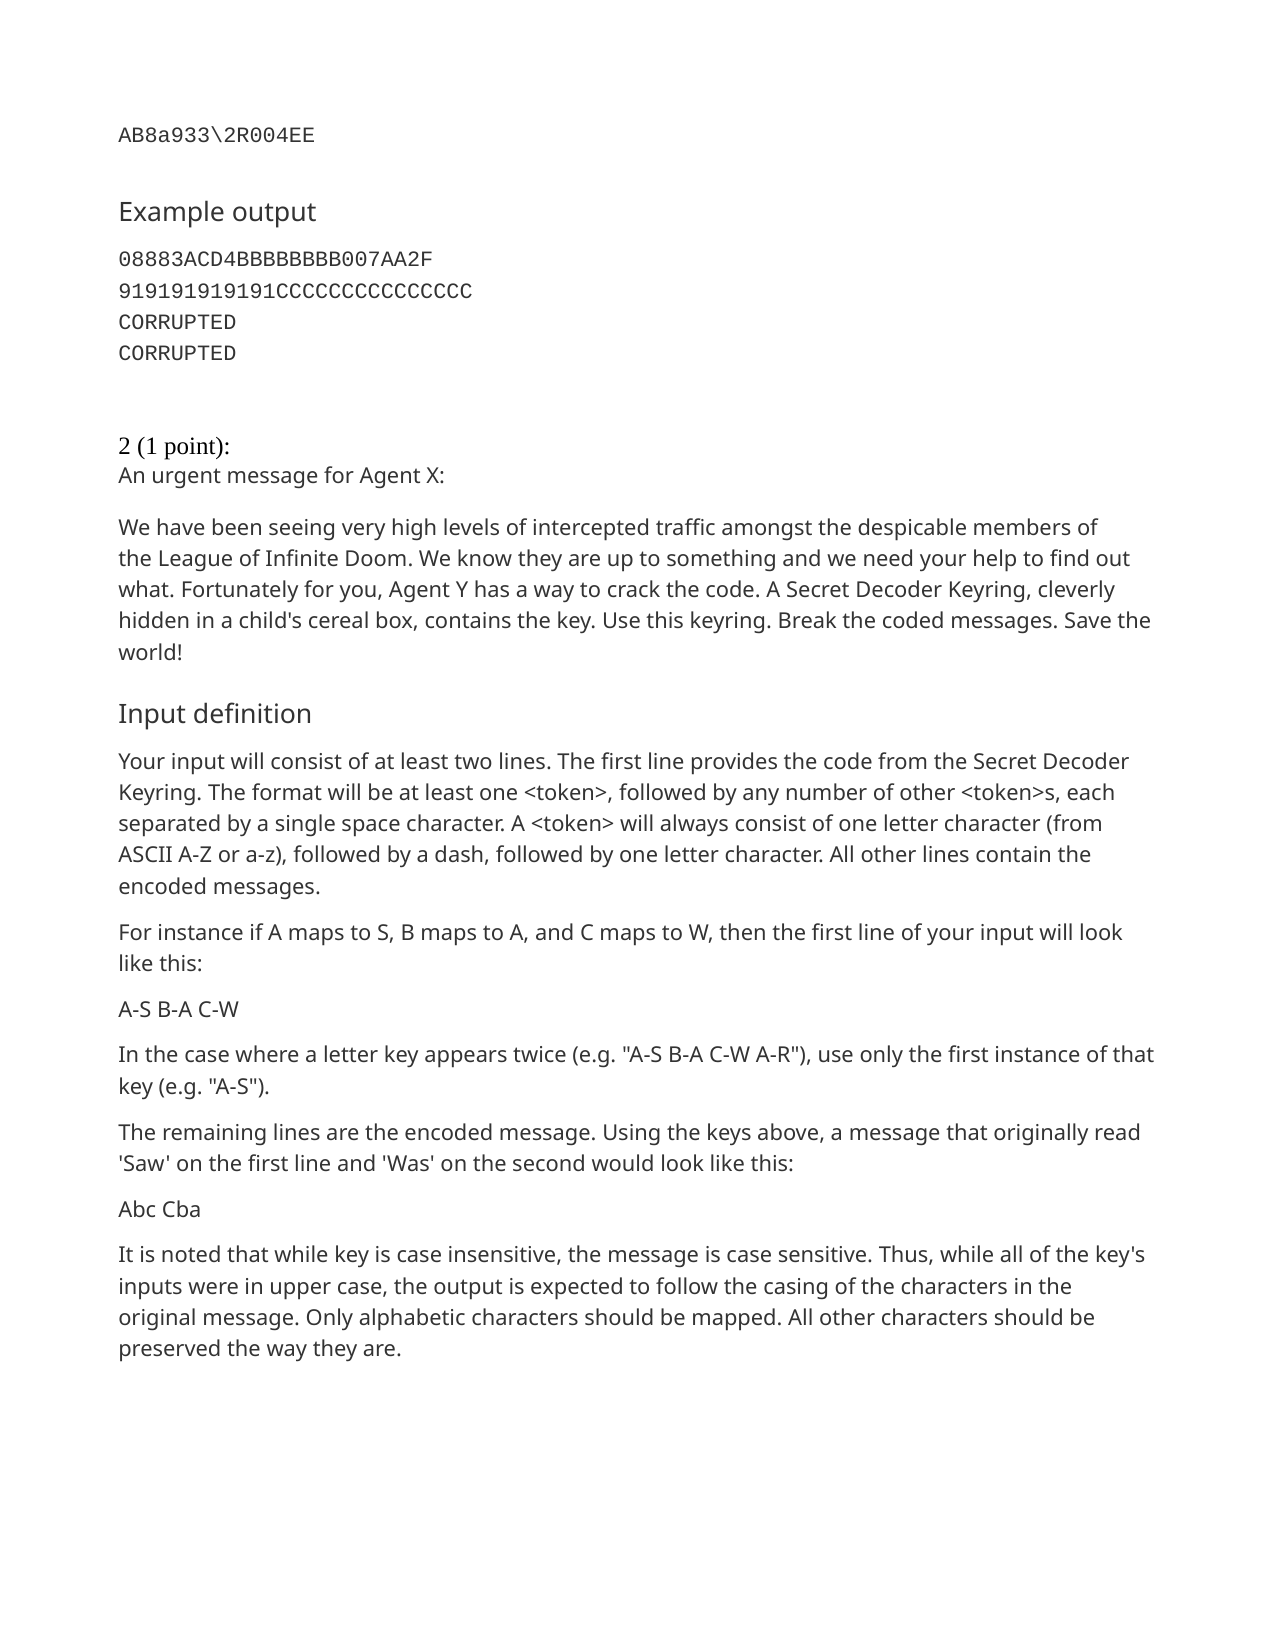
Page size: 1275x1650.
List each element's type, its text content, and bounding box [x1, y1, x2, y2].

text 2 (1 point): [118, 431, 1157, 460]
text CORRUPTED [118, 304, 1157, 336]
subtitle Input definition [118, 696, 1157, 732]
text CORRUPTED [118, 336, 1157, 367]
text We have been seeing very high levels of intercepted traffic amongst the despicable members of the League of Infinite Doom. We know they are up to something and we need your help to find out what. Fortunately for you, Agent Y has a way to crack the code. A Secret Decoder Keyring, cleverly hidden in a child's cereal box, contains the key. Use this keyring. Break the coded messages. Save the world! [118, 510, 1157, 666]
text For instance if A maps to S, B maps to A, and C maps to W, then the first line of your input will look like this: [118, 915, 1157, 977]
subtitle Example output [118, 193, 1157, 229]
text It is noted that while key is case insensitive, the message is case sensitive. Thus, while all of the key's inputs were in upper case, the output is expected to follow the casing of the characters in the original message. Only alphabetic characters should be mapped. All other characters should be preserved the way they are. [118, 1238, 1157, 1363]
text 08883ACD4BBBBBBBB007AA2F [118, 242, 1157, 273]
text AB8a933\2R004EE [118, 118, 1157, 149]
text In the case where a letter key appears twice (e.g. "A-S B-A C-W A-R"), use only the first instance of that key (e.g. "A-S"). [118, 1038, 1157, 1100]
text 919191919191CCCCCCCCCCCCCCC [118, 273, 1157, 304]
text Abc Cba [118, 1192, 1157, 1223]
text An urgent message for Agent X: [118, 460, 1157, 489]
text A-S B-A C-W [118, 992, 1157, 1023]
text Your input will consist of at least two lines. The first line provides the code from the Secret Decoder Keyring. The format will be at least one <token>, followed by any number of other <token>s, each separated by a single space character. A <token> will always consist of one letter character (from ASCII A-Z or a-z), followed by a dash, followed by one letter character. All other lines contain the encoded messages. [118, 744, 1157, 900]
text The remaining lines are the encoded message. Using the keys above, a message that originally read 'Saw' on the first line and 'Was' on the second would look like this: [118, 1115, 1157, 1177]
